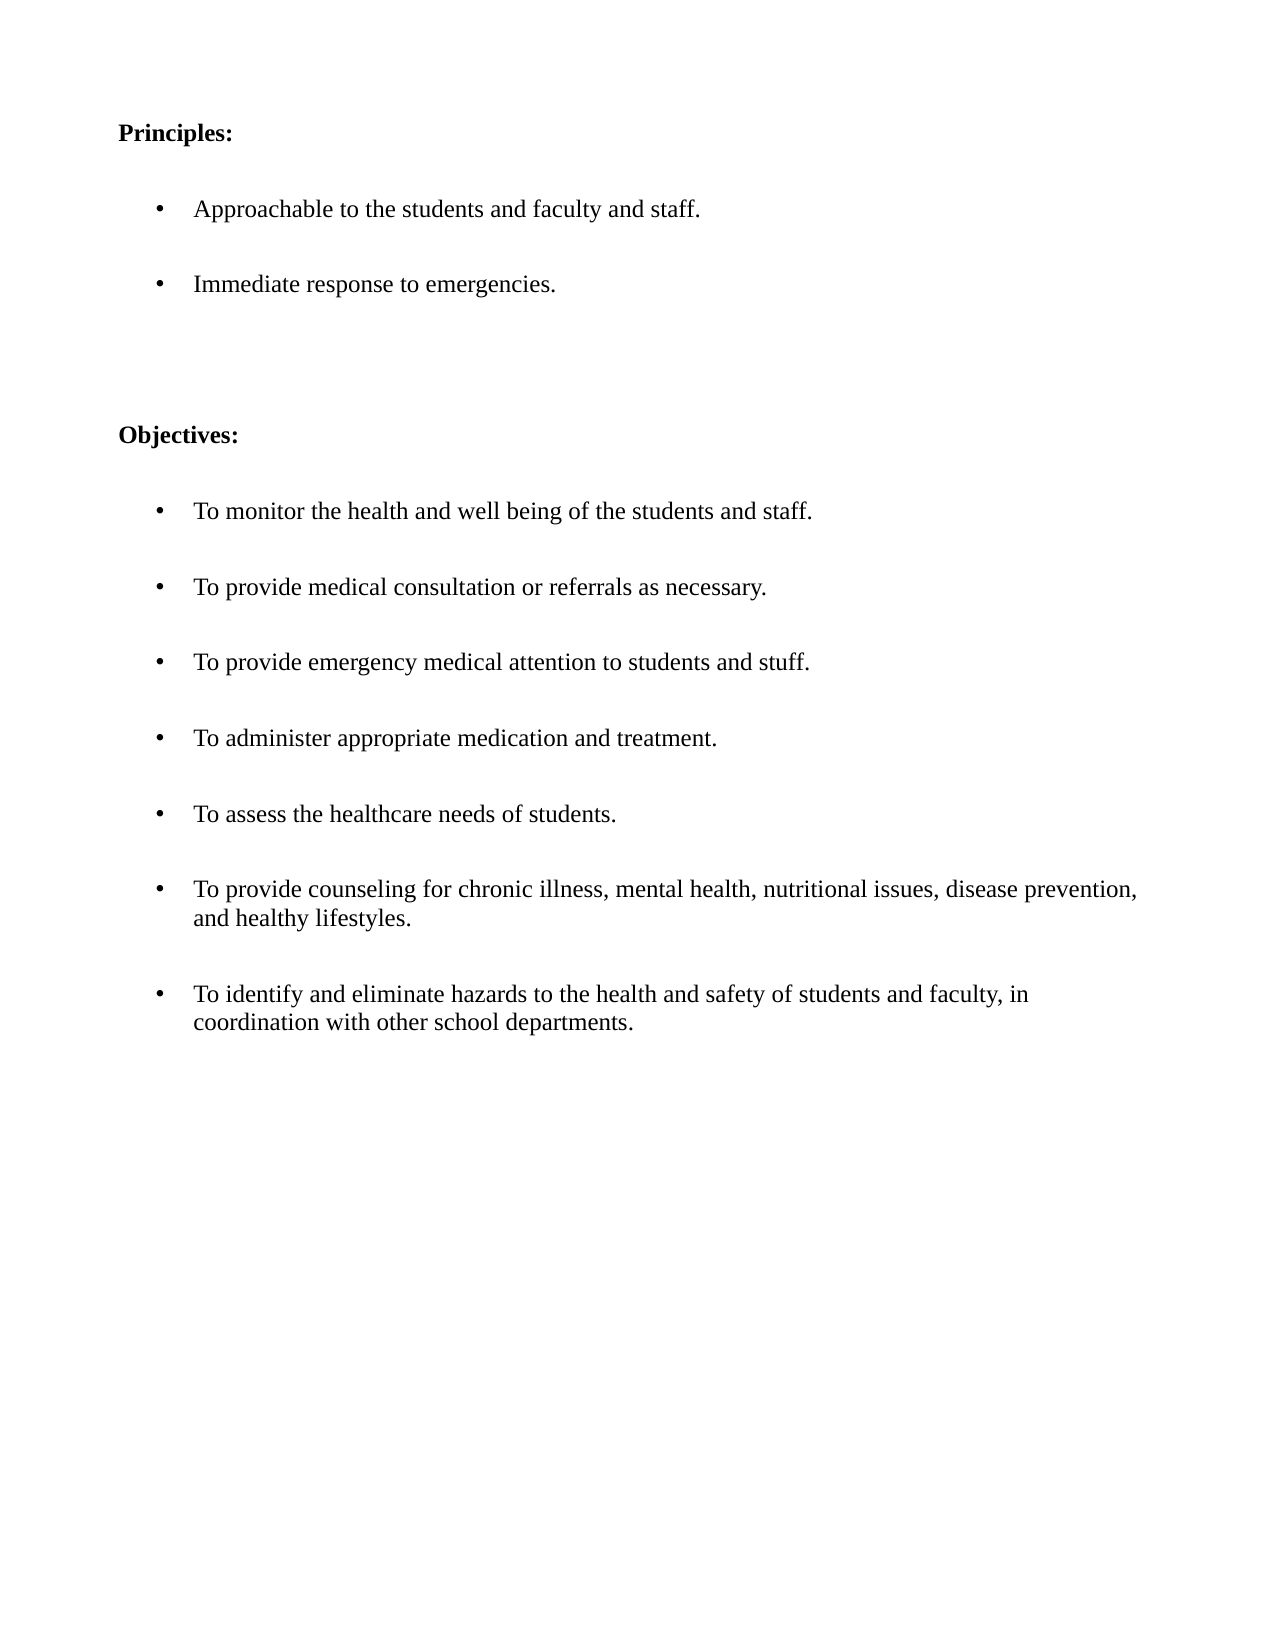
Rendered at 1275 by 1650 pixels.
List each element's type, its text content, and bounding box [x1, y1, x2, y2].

list Immediate response to emergencies. [156, 269, 1157, 298]
list To provide medical consultation or referrals as necessary. [156, 572, 1157, 601]
list To assess the healthcare needs of students. [156, 799, 1157, 827]
text Objectives: [118, 421, 1157, 449]
list To monitor the health and well being of the students and staff. [156, 496, 1157, 525]
list To administer appropriate medication and treatment. [156, 723, 1157, 752]
list To provide counseling for chronic illness, mental health, nutritional issues, disease prevention, and healthy lifestyles. [156, 874, 1157, 932]
list To provide emergency medical attention to students and stuff. [156, 647, 1157, 676]
text Principles: [118, 118, 1157, 147]
list To identify and eliminate hazards to the health and safety of students and faculty, in coordination with other school departments. [156, 979, 1157, 1036]
list Approachable to the students and faculty and staff. [156, 194, 1157, 222]
